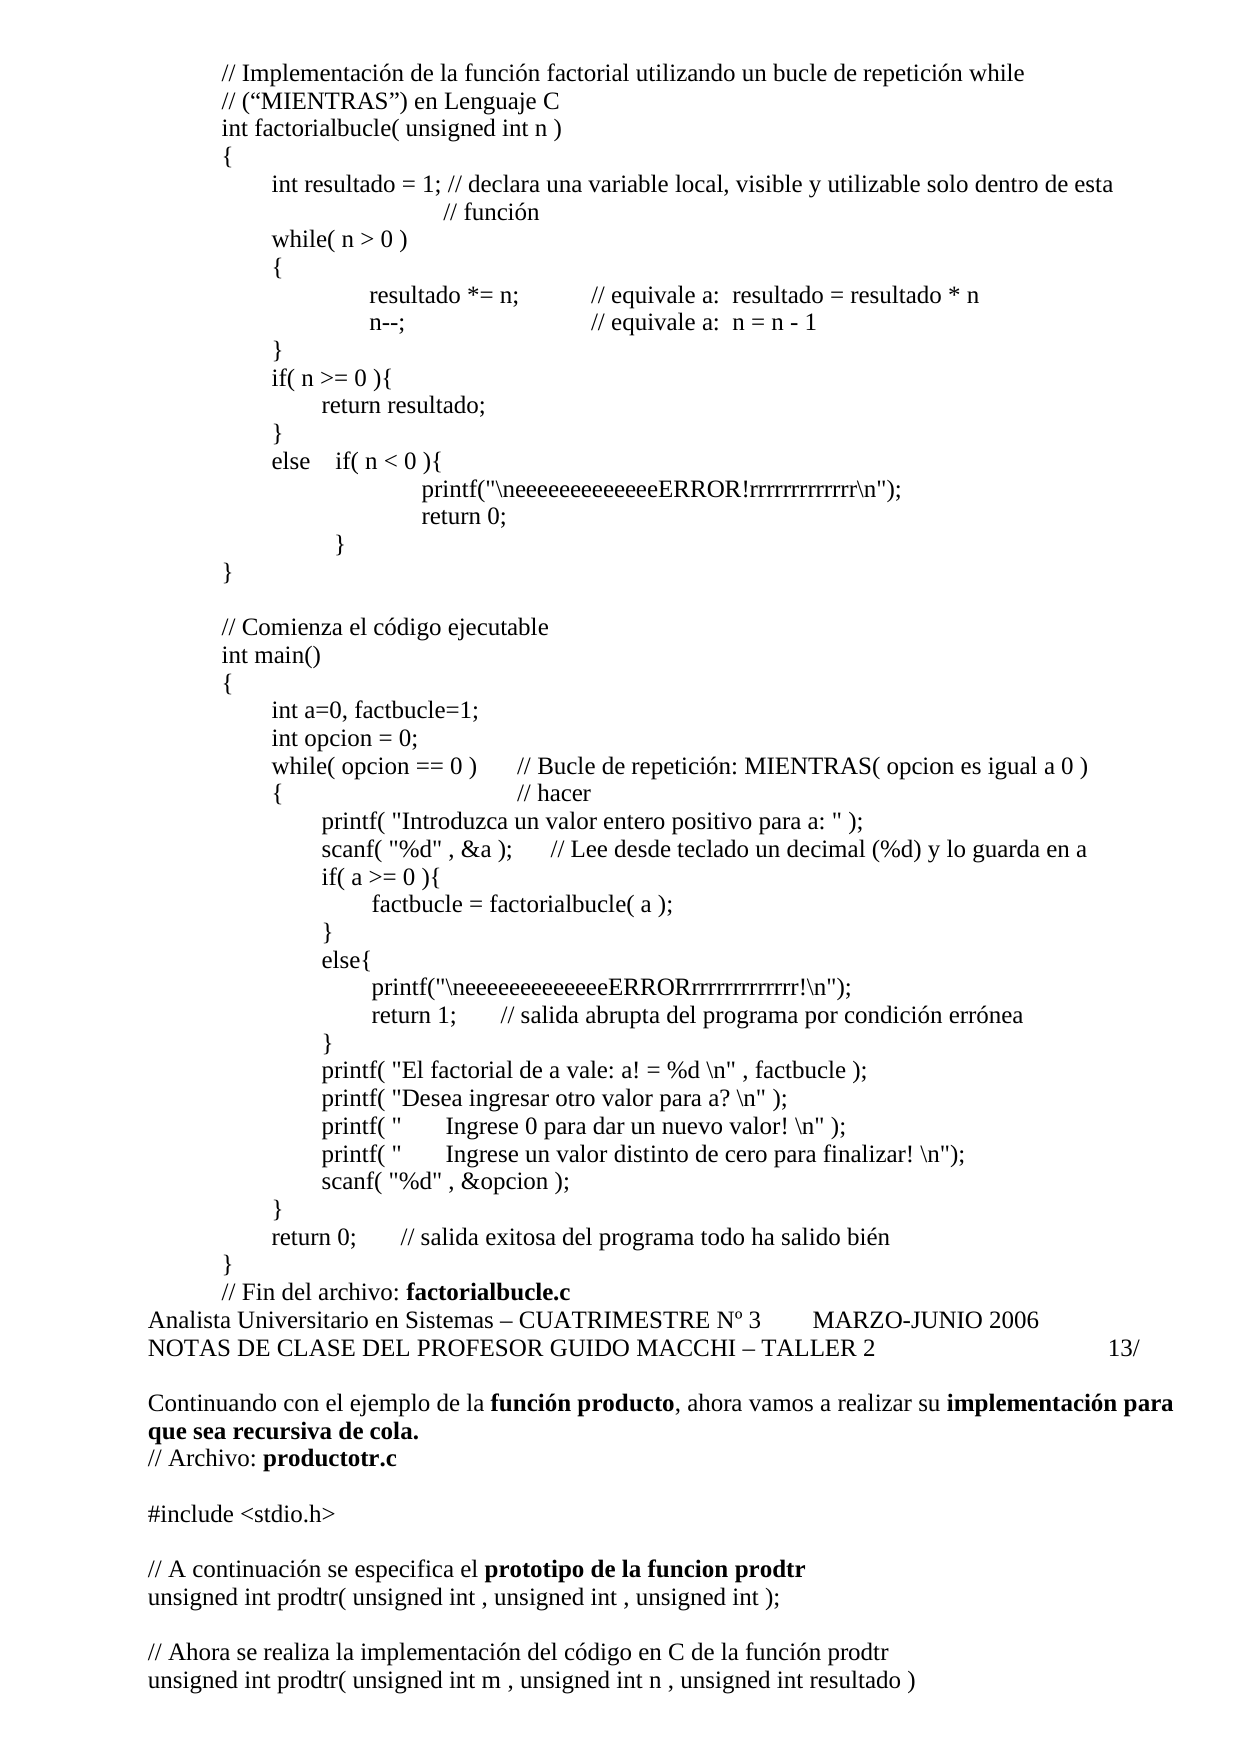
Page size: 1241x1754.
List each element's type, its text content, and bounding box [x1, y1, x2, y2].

text // Comienza el código ejecutable [148, 613, 1181, 641]
text printf( "El factorial de a vale: a! = %d \n" , factbucle ); [148, 1057, 1181, 1084]
text int factorialbucle( unsigned int n ) [148, 114, 1181, 142]
text while( opcion == 0 ) // Bucle de repetición: MIENTRAS( opcion es igual a 0 ) [148, 752, 1181, 779]
text int main() [148, 641, 1181, 669]
text // Implementación de la función factorial utilizando un bucle de repetición while // (“MIENTRAS”) en Lenguaje C [148, 59, 1181, 114]
text } [148, 1251, 1181, 1278]
text NOTAS DE CLASE DEL PROFESOR GUIDO MACCHI – TALLER 2 13/ [148, 1334, 1181, 1361]
text printf("\neeeeeeeeeeeeeERRORrrrrrrrrrrrrr!\n"); [148, 973, 1181, 1001]
text if( n >= 0 ){ [148, 364, 1181, 392]
text // Archivo: productotr.c [148, 1444, 1181, 1472]
text printf( "Introduzca un valor entero positivo para a: " ); [148, 807, 1181, 835]
text #include <stdio.h> [148, 1500, 1181, 1528]
text } [148, 918, 1181, 946]
text printf( " Ingrese 0 para dar un nuevo valor! \n" ); [148, 1112, 1181, 1140]
text return 0; // salida exitosa del programa todo ha salido bién [148, 1223, 1181, 1251]
text int a=0, factbucle=1; [148, 696, 1181, 724]
text } [148, 530, 1181, 558]
text scanf( "%d" , &a ); // Lee desde teclado un decimal (%d) y lo guarda en a [148, 835, 1181, 863]
text int opcion = 0; [148, 724, 1181, 752]
text } [148, 336, 1181, 364]
text else{ [148, 946, 1181, 973]
text int resultado = 1; // declara una variable local, visible y utilizable solo dentro de esta // función [148, 170, 1181, 225]
text Continuando con el ejemplo de la función producto, ahora vamos a realizar su implementación para que sea recursiva de cola. [148, 1389, 1181, 1444]
text printf("\neeeeeeeeeeeeeERROR!rrrrrrrrrrrrr\n"); [148, 475, 1181, 502]
text scanf( "%d" , &opcion ); [148, 1167, 1181, 1195]
text } [148, 1195, 1181, 1223]
text factbucle = factorialbucle( a ); [148, 890, 1181, 918]
text return resultado; [148, 392, 1181, 419]
text return 0; [148, 502, 1181, 530]
text Analista Universitario en Sistemas – CUATRIMESTRE Nº 3 MARZO-JUNIO 2006 [148, 1306, 1181, 1334]
text unsigned int prodtr( unsigned int m , unsigned int n , unsigned int resultado ) [148, 1666, 1181, 1694]
text { // hacer [148, 779, 1181, 807]
text } [148, 1029, 1181, 1057]
text } [148, 558, 1181, 586]
text // Fin del archivo: factorialbucle.c [148, 1278, 1181, 1306]
text { [148, 253, 1181, 281]
text while( n > 0 ) [148, 225, 1181, 253]
text } [148, 419, 1181, 447]
text unsigned int prodtr( unsigned int , unsigned int , unsigned int ); [148, 1583, 1181, 1611]
text // A continuación se especifica el prototipo de la funcion prodtr [148, 1555, 1181, 1583]
text resultado *= n; // equivale a: resultado = resultado * n [148, 281, 1181, 308]
text else if( n < 0 ){ [148, 447, 1181, 475]
text { [148, 669, 1181, 696]
text { [148, 142, 1181, 170]
text // Ahora se realiza la implementación del código en C de la función prodtr [148, 1638, 1181, 1666]
text return 1; // salida abrupta del programa por condición errónea [148, 1001, 1181, 1029]
text printf( "Desea ingresar otro valor para a? \n" ); [148, 1084, 1181, 1112]
text printf( " Ingrese un valor distinto de cero para finalizar! \n"); [148, 1140, 1181, 1167]
text if( a >= 0 ){ [148, 863, 1181, 890]
text n--; // equivale a: n = n - 1 [148, 308, 1181, 336]
